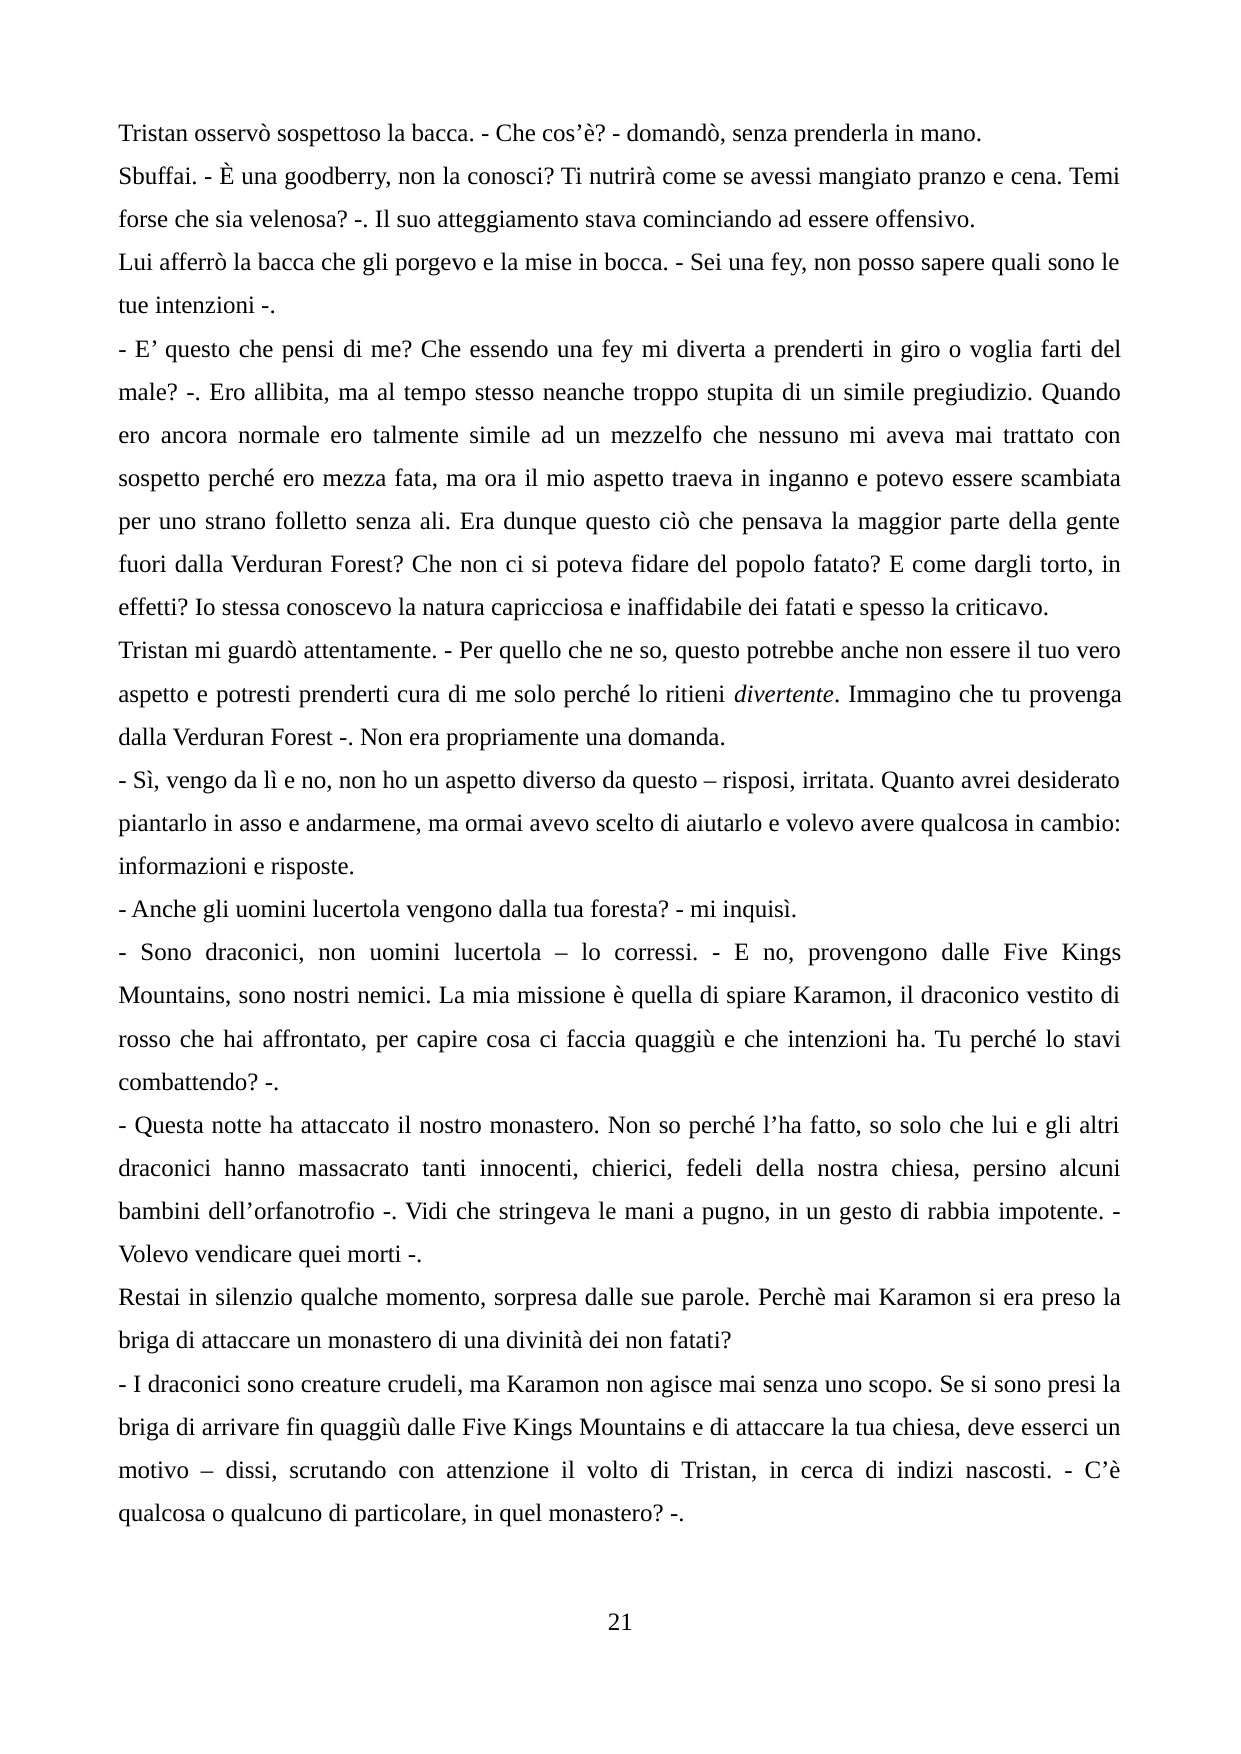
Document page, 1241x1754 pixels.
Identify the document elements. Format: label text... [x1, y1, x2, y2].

text Tristan osservò sospettoso la bacca. - Che cos’è? - domandò, senza prenderla in mano. [118, 118, 1122, 147]
text Lui afferrò la bacca che gli porgevo e la mise in bocca. - Sei una fey, non posso sapere quali sono le tue intenzioni -. [118, 247, 1122, 319]
text Tristan mi guardò attentamente. - Per quello che ne so, questo potrebbe anche non essere il tuo vero aspetto e potresti prenderti cura di me solo perché lo ritieni divertente. Immagino che tu provenga dalla Verduran Forest -. Non era propriamente una domanda. [118, 636, 1122, 751]
text - I draconici sono creature crudeli, ma Karamon non agisce mai senza uno scopo. Se si sono presi la briga di arrivare fin quaggiù dalle Five Kings Mountains e di attaccare la tua chiesa, deve esserci un motivo – dissi, scrutando con attenzione il volto di Tristan, in cerca di indizi nascosti. - C’è qualcosa o qualcuno di particolare, in quel monastero? -. [118, 1369, 1122, 1527]
text - Sono draconici, non uomini lucertola – lo corressi. - E no, provengono dalle Five Kings Mountains, sono nostri nemici. La mia missione è quella di spiare Karamon, il draconico vestito di rosso che hai affrontato, per capire cosa ci faccia quaggiù e che intenzioni ha. Tu perché lo stavi combattendo? -. [118, 937, 1122, 1096]
text - Anche gli uomini lucertola vengono dalla tua foresta? - mi inquisì. [118, 894, 1122, 923]
text - Questa notte ha attaccato il nostro monastero. Non so perché l’ha fatto, so solo che lui e gli altri draconici hanno massacrato tanti innocenti, chierici, fedeli della nostra chiesa, persino alcuni bambini dell’orfanotrofio -. Vidi che stringeva le mani a pugno, in un gesto di rabbia impotente. - Volevo vendicare quei morti -. [118, 1110, 1122, 1268]
text Restai in silenzio qualche momento, sorpresa dalle sue parole. Perchè mai Karamon si era preso la briga di attaccare un monastero di una divinità dei non fatati? [118, 1282, 1122, 1354]
text - E’ questo che pensi di me? Che essendo una fey mi diverta a prenderti in giro o voglia farti del male? -. Ero allibita, ma al tempo stesso neanche troppo stupita di un simile pregiudizio. Quando ero ancora normale ero talmente simile ad un mezzelfo che nessuno mi aveva mai trattato con sospetto perché ero mezza fata, ma ora il mio aspetto traeva in inganno e potevo essere scambiata per uno strano folletto senza ali. Era dunque questo ciò che pensava la maggior parte della gente fuori dalla Verduran Forest? Che non ci si poteva fidare del popolo fatato? E come dargli torto, in effetti? Io stessa conoscevo la natura capricciosa e inaffidabile dei fatati e spesso la criticavo. [118, 334, 1122, 621]
text Sbuffai. - È una goodberry, non la conosci? Ti nutrirà come se avessi mangiato pranzo e cena. Temi forse che sia velenosa? -. Il suo atteggiamento stava cominciando ad essere offensivo. [118, 161, 1122, 233]
text - Sì, vengo da lì e no, non ho un aspetto diverso da questo – risposi, irritata. Quanto avrei desiderato piantarlo in asso e andarmene, ma ormai avevo scelto di aiutarlo e volevo avere qualcosa in cambio: informazioni e risposte. [118, 765, 1122, 880]
